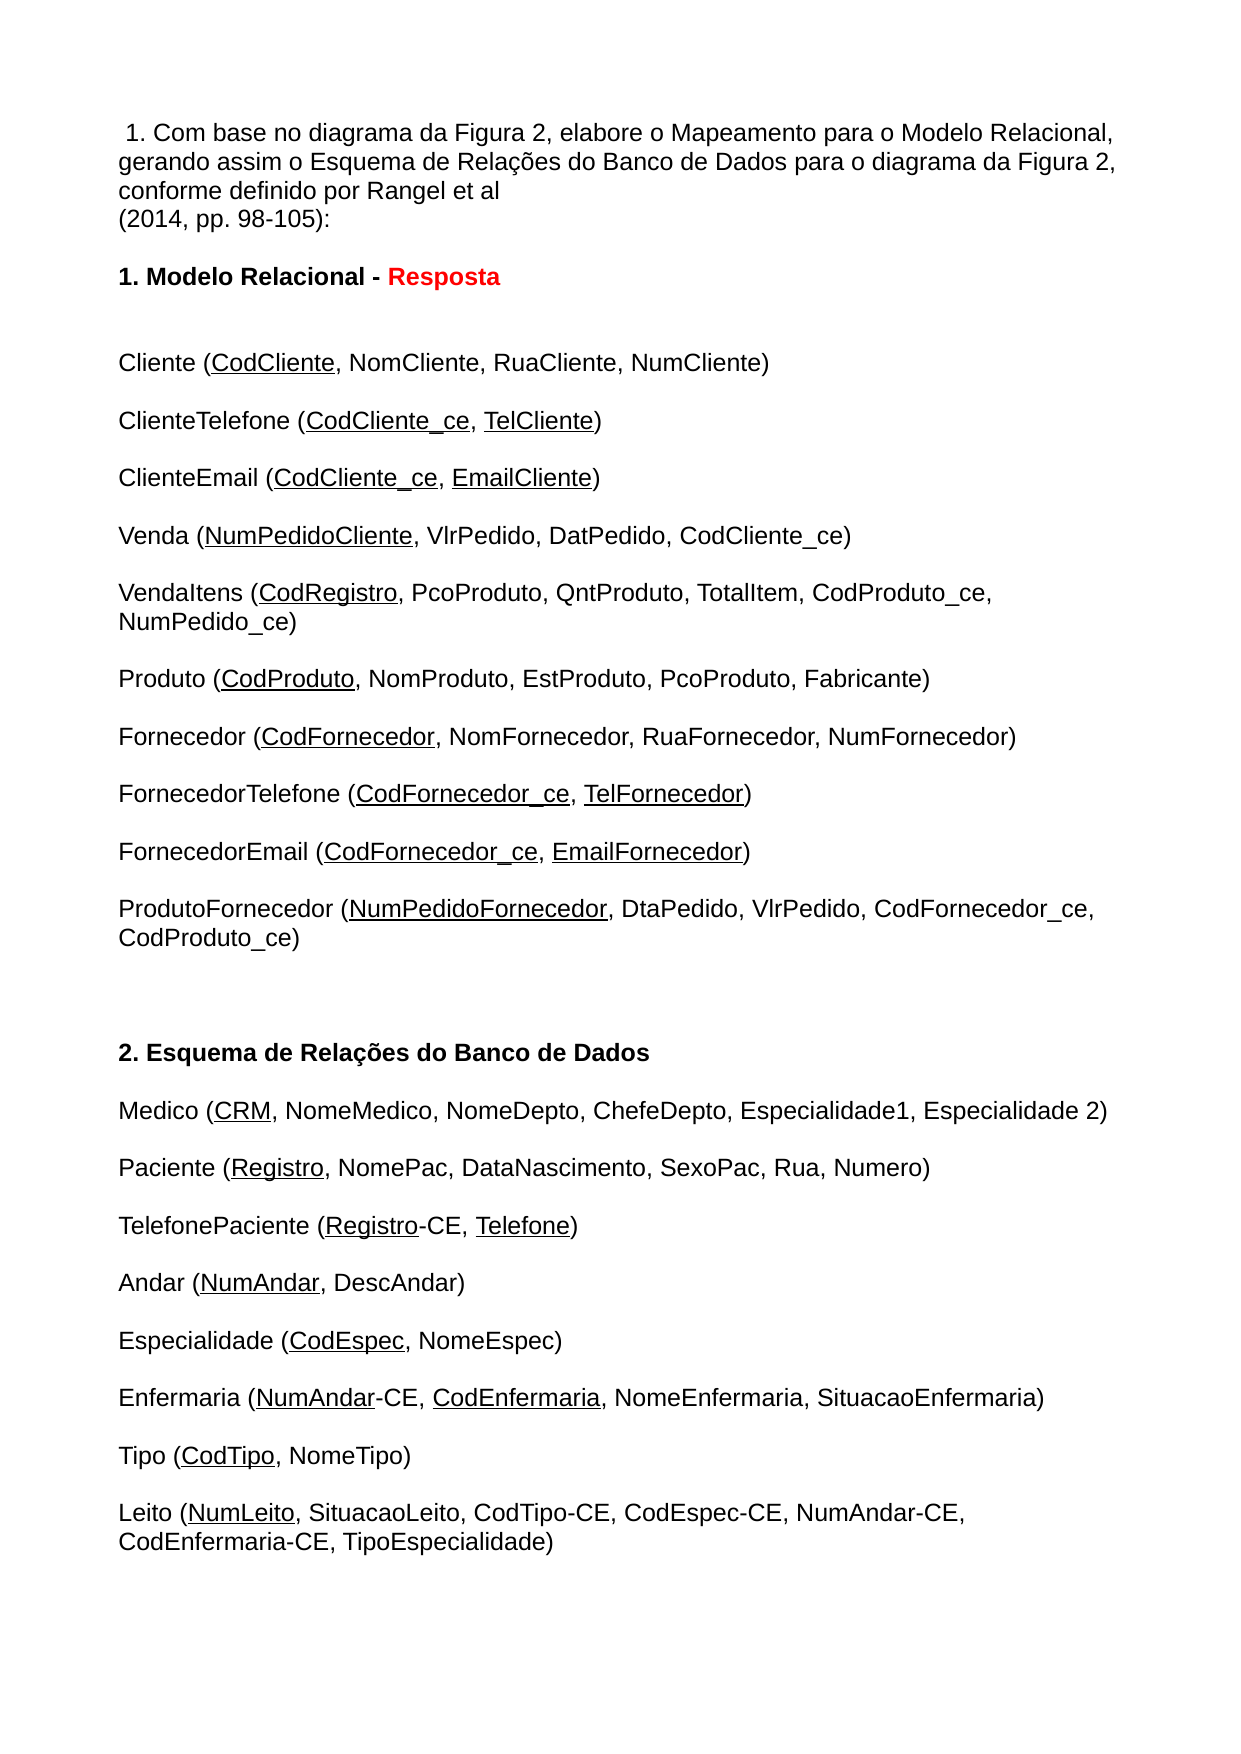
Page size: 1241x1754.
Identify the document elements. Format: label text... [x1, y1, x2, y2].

text 1. Com base no diagrama da Figura 2, elabore o Mapeamento para o Modelo Relacional, gerando assim o Esquema de Relações do Banco de Dados para o diagrama da Figura 2, conforme definido por Rangel et al [118, 118, 1122, 204]
text FornecedorEmail (CodFornecedor_ce, EmailFornecedor) [118, 837, 1122, 866]
text FornecedorTelefone (CodFornecedor_ce, TelFornecedor) [118, 779, 1122, 808]
text (2014, pp. 98-105): [118, 204, 1122, 233]
text ClienteEmail (CodCliente_ce, EmailCliente) [118, 463, 1122, 492]
text Andar (NumAndar, DescAndar) [118, 1268, 1122, 1297]
text Tipo (CodTipo, NomeTipo) [118, 1441, 1122, 1469]
text VendaItens (CodRegistro, PcoProduto, QntProduto, TotalItem, CodProduto_ce, NumPedido_ce) [118, 578, 1122, 636]
text Enfermaria (NumAndar-CE, CodEnfermaria, NomeEnfermaria, SituacaoEnfermaria) [118, 1383, 1122, 1412]
text 2. Esquema de Relações do Banco de Dados [118, 1038, 1122, 1067]
text Medico (CRM, NomeMedico, NomeDepto, ChefeDepto, Especialidade1, Especialidade 2) [118, 1096, 1122, 1124]
text ProdutoFornecedor (NumPedidoFornecedor, DtaPedido, VlrPedido, CodFornecedor_ce, CodProduto_ce) [118, 894, 1122, 952]
text Leito (NumLeito, SituacaoLeito, CodTipo-CE, CodEspec-CE, NumAndar-CE, CodEnfermaria-CE, TipoEspecialidade) [118, 1498, 1122, 1556]
text TelefonePaciente (Registro-CE, Telefone) [118, 1211, 1122, 1239]
text Fornecedor (CodFornecedor, NomFornecedor, RuaFornecedor, NumFornecedor) [118, 722, 1122, 751]
text 1. Modelo Relacional - Resposta [118, 262, 1122, 291]
text Venda (NumPedidoCliente, VlrPedido, DatPedido, CodCliente_ce) [118, 521, 1122, 549]
text Produto (CodProduto, NomProduto, EstProduto, PcoProduto, Fabricante) [118, 664, 1122, 693]
text ClienteTelefone (CodCliente_ce, TelCliente) [118, 406, 1122, 434]
text Paciente (Registro, NomePac, DataNascimento, SexoPac, Rua, Numero) [118, 1153, 1122, 1182]
text Cliente (CodCliente, NomCliente, RuaCliente, NumCliente) [118, 348, 1122, 377]
text Especialidade (CodEspec, NomeEspec) [118, 1326, 1122, 1354]
